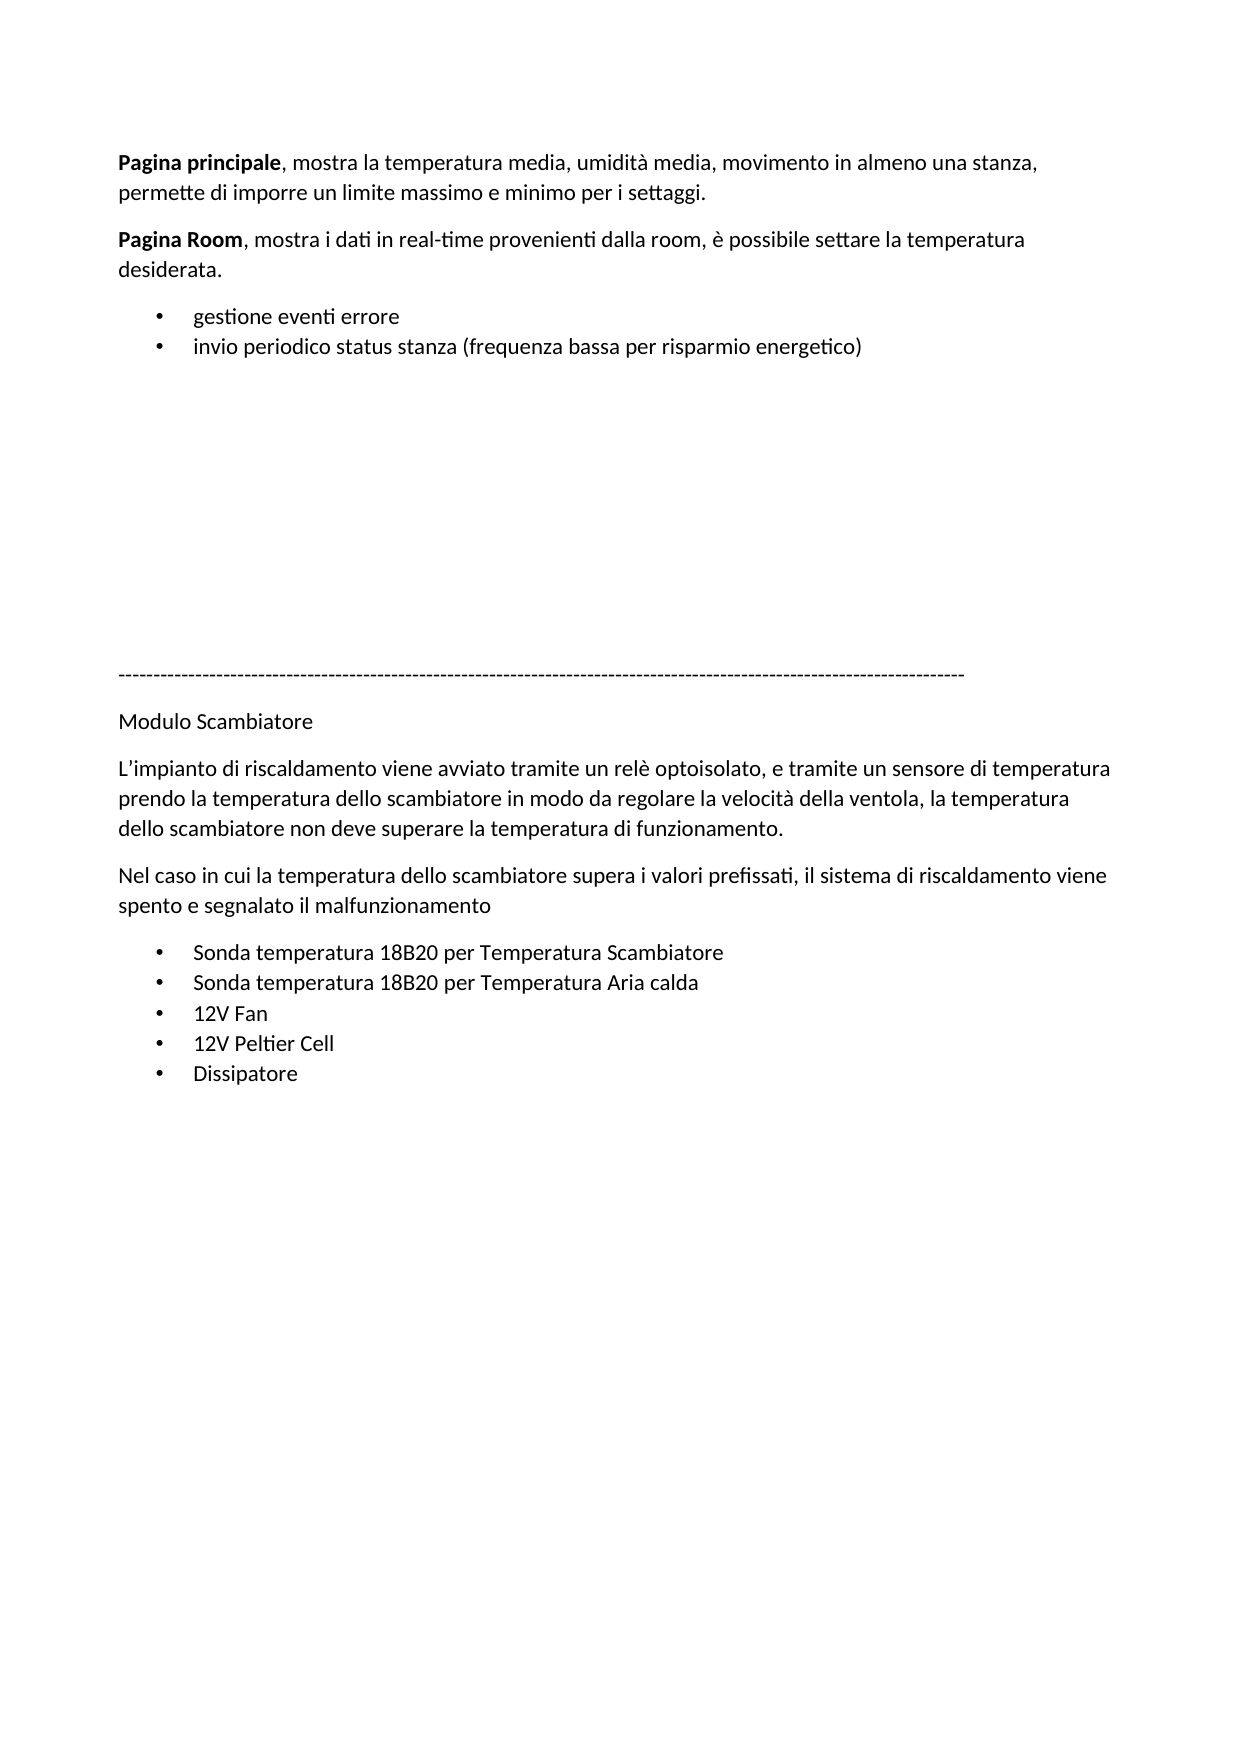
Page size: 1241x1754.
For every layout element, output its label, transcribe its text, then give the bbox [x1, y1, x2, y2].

list 12V Fan [156, 999, 1122, 1027]
text Pagina principale, mostra la temperatura media, umidità media, movimento in almeno una stanza, permette di imporre un limite massimo e minimo per i settaggi. [118, 148, 1122, 206]
text L’impianto di riscaldamento viene avviato tramite un relè optoisolato, e tramite un sensore di temperatura prendo la temperatura dello scambiatore in modo da regolare la velocità della ventola, la temperatura dello scambiatore non deve superare la temperatura di funzionamento. [118, 754, 1122, 842]
text Modulo Scambiatore [118, 707, 1122, 735]
list Dissipatore [156, 1059, 1122, 1087]
text ------------------------------------------------------------------------------------------------------------------------- [118, 660, 1122, 688]
list Sonda temperatura 18B20 per Temperatura Aria calda [156, 968, 1122, 996]
list 12V Peltier Cell [156, 1029, 1122, 1057]
text Nel caso in cui la temperatura dello scambiatore supera i valori prefissati, il sistema di riscaldamento viene spento e segnalato il malfunzionamento [118, 861, 1122, 919]
list Sonda temperatura 18B20 per Temperatura Scambiatore [156, 938, 1122, 966]
list gestione eventi errore [156, 302, 1122, 330]
list invio periodico status stanza (frequenza bassa per risparmio energetico) [156, 332, 1122, 360]
text Pagina Room, mostra i dati in real-time provenienti dalla room, è possibile settare la temperatura desiderata. [118, 225, 1122, 283]
